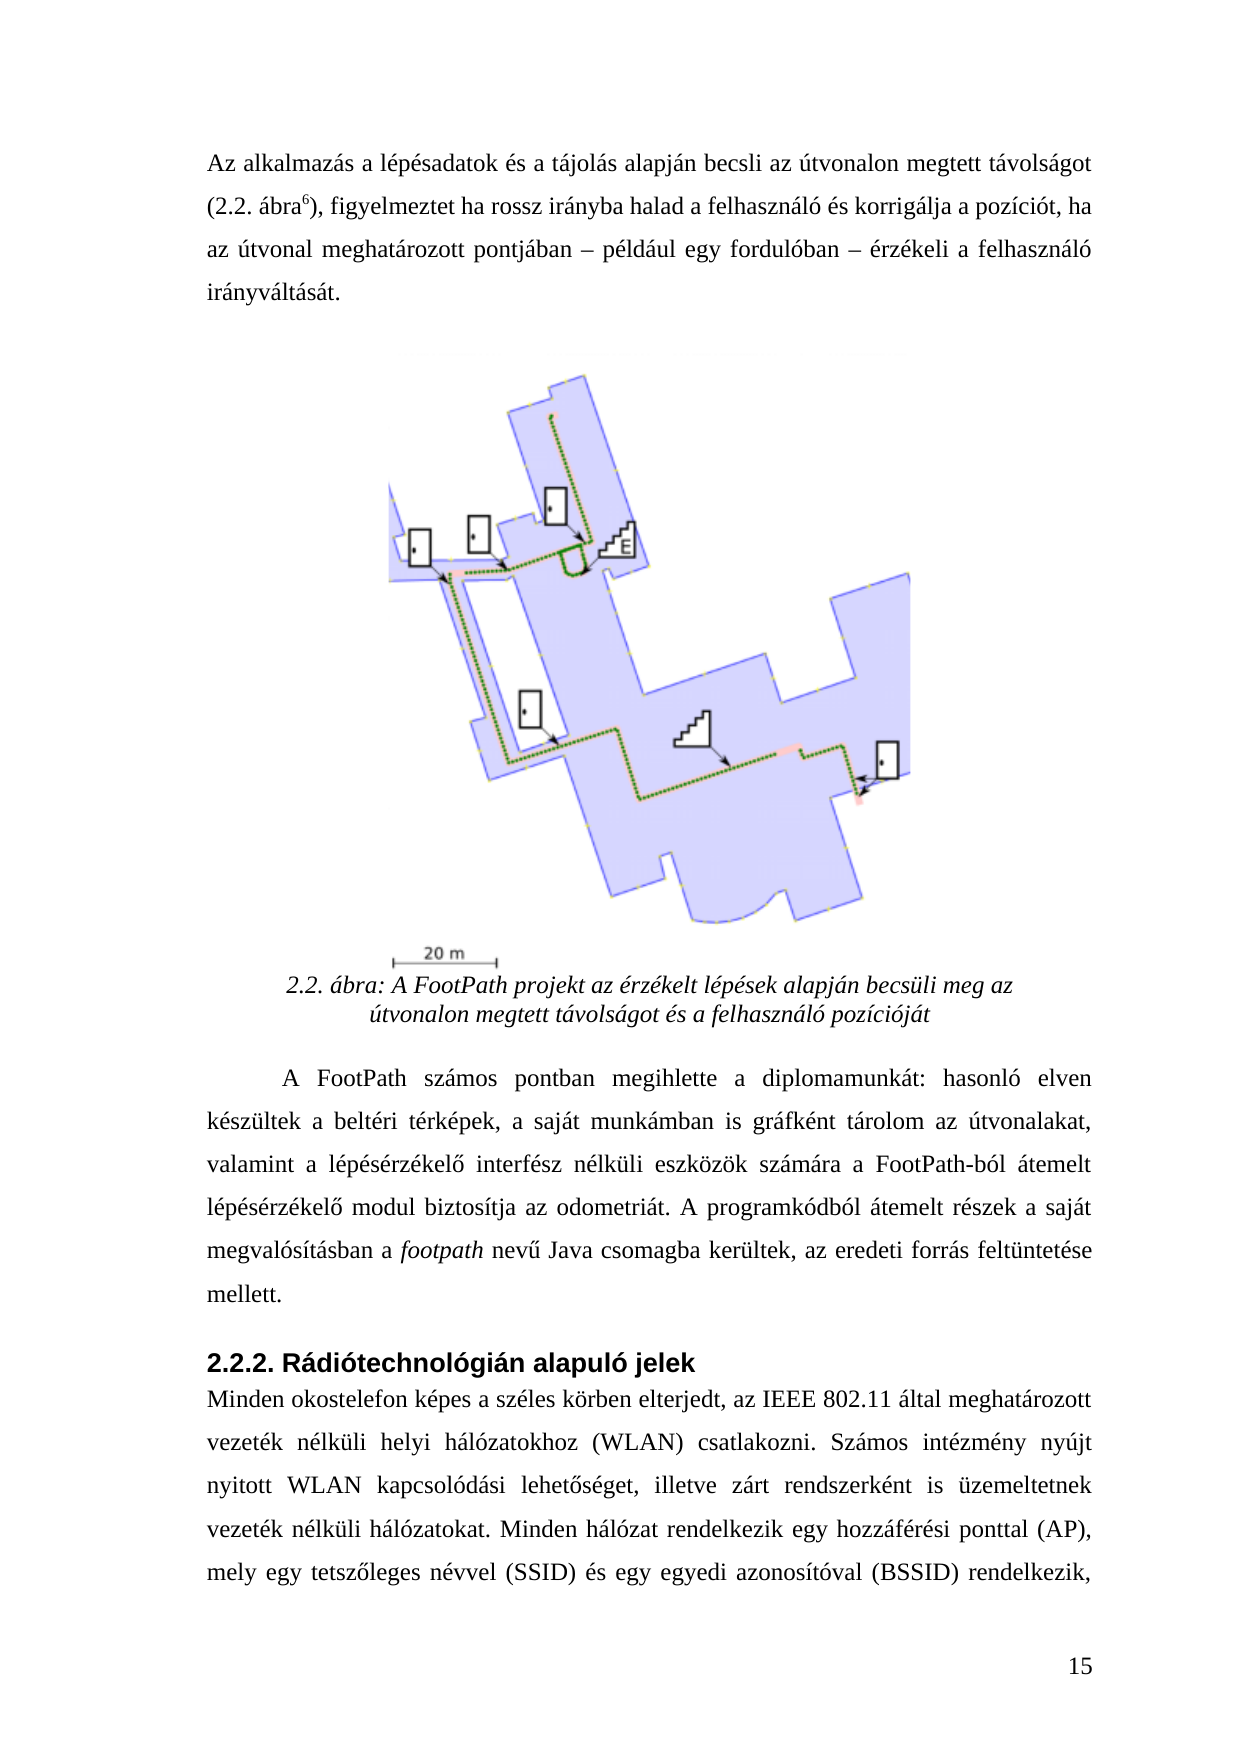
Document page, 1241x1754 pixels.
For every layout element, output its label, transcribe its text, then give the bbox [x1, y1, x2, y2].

subtitle Rádiótechnológián alapuló jelek [207, 1347, 1093, 1378]
picture [388, 332, 911, 971]
text Minden okostelefon képes a széles körben elterjedt, az IEEE 802.11 által meghatározott vezeték nélküli helyi hálózatokhoz (WLAN) csatlakozni. Számos intézmény nyújt nyitott WLAN kapcsolódási lehetőséget, illetve zárt rendszerként is üzemeltetnek vezeték nélküli hálózatokat. Minden hálózat rendelkezik egy hozzáférési ponttal (AP), mely egy tetszőleges névvel (SSID) és egy egyedi azonosítóval (BSSID) rendelkezik, [207, 1384, 1093, 1586]
table_header [207, 320, 1093, 1063]
text A FootPath számos pontban megihlette a diplomamunkát: hasonló elven készültek a beltéri térképek, a saját munkámban is gráfként tárolom az útvonalakat, valamint a lépésérzékelő interfész nélküli eszközök számára a FootPath-ból átemelt lépésérzékelő modul biztosítja az odometriát. A programkódból átemelt részek a saját megvalósításban a footpath nevű Java csomagba kerültek, az eredeti forrás feltüntetése mellett. [207, 1063, 1093, 1307]
text Az alkalmazás a lépésadatok és a tájolás alapján becsli az útvonalon megtett távolságot (2.2. ábra6), figyelmeztet ha rossz irányba halad a felhasználó és korrigálja a pozíciót, ha az útvonal meghatározott pontjában – például egy fordulóban – érzékeli a felhasználó irányváltását. [207, 148, 1093, 306]
